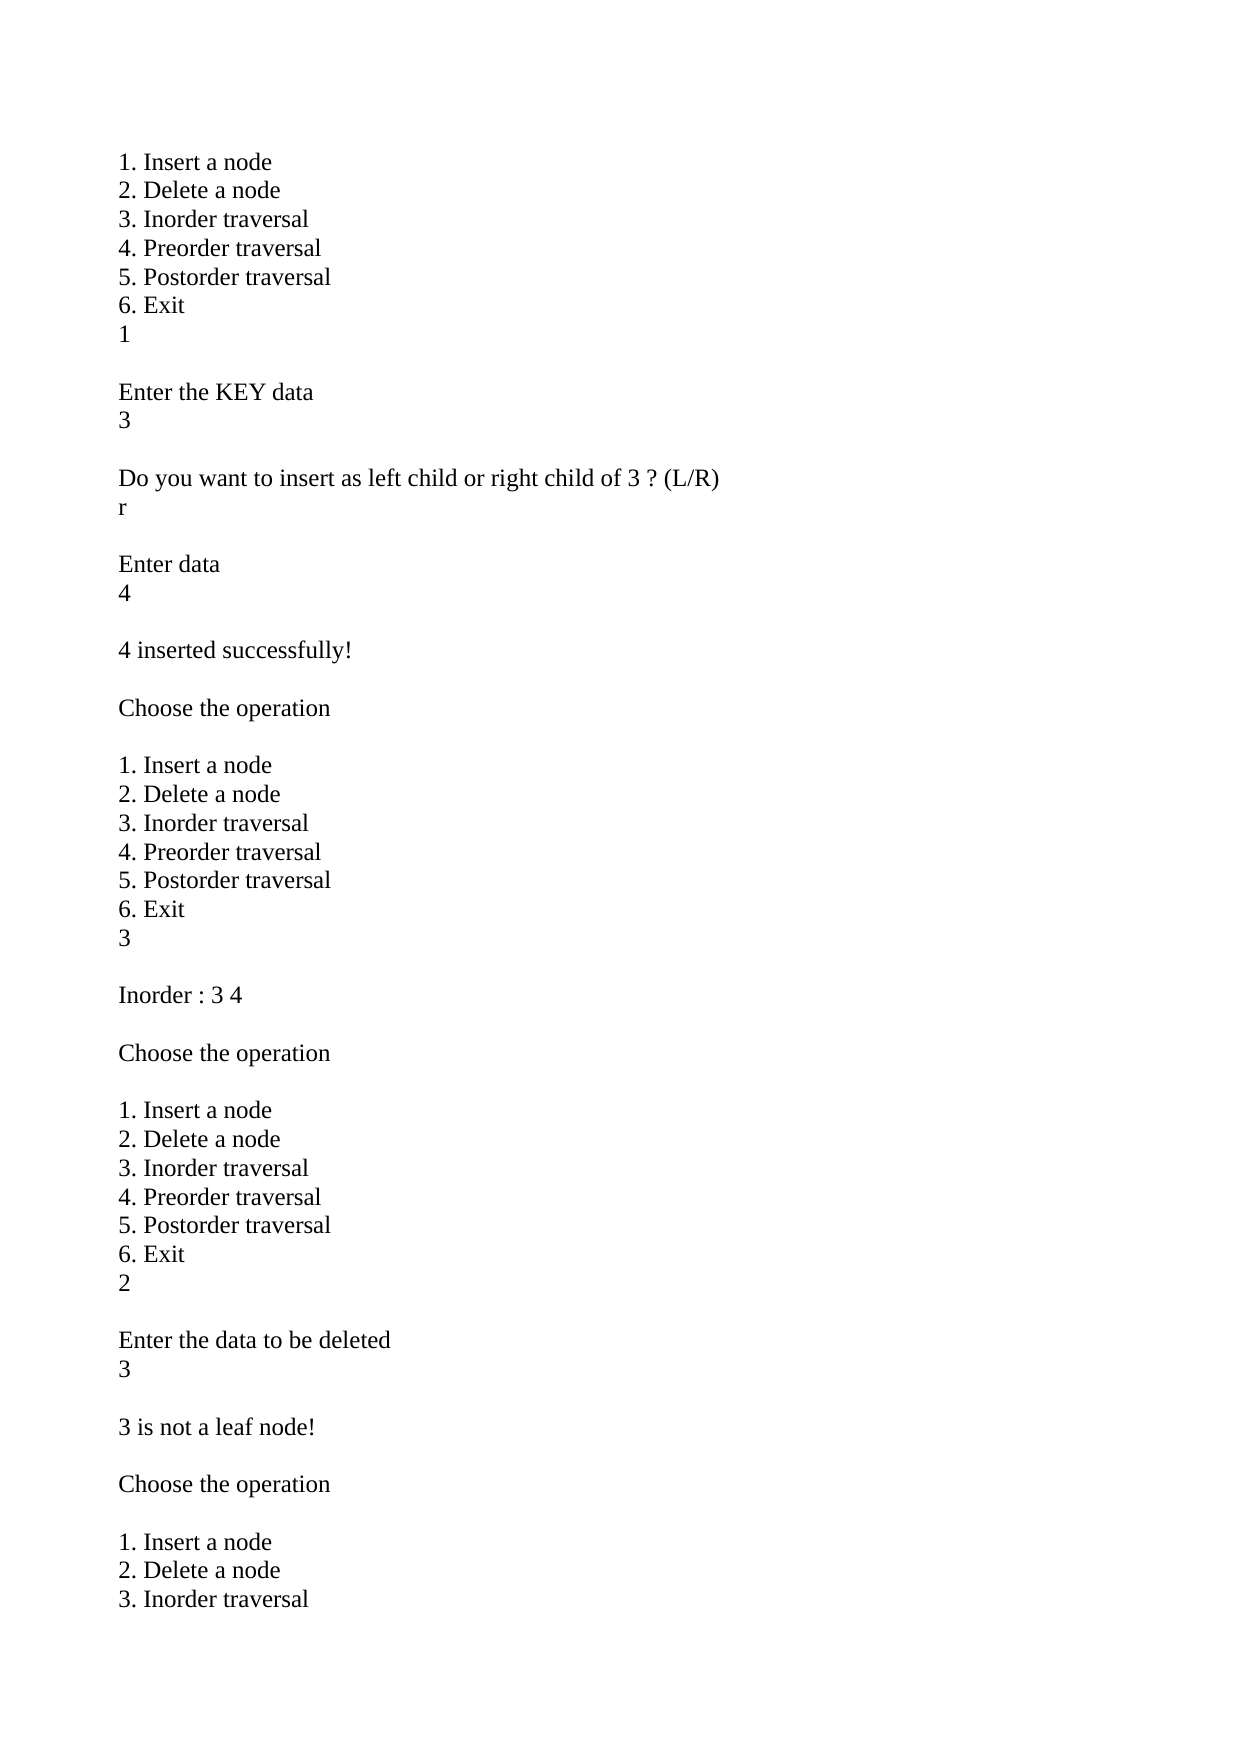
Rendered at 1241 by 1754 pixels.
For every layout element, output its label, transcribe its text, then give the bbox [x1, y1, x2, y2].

text 3. Inorder traversal [118, 1584, 1122, 1613]
text 2. Delete a node [118, 1124, 1122, 1153]
text r [118, 492, 1122, 521]
text 5. Postorder traversal [118, 866, 1122, 894]
text Do you want to insert as left child or right child of 3 ? (L/R) [118, 463, 1122, 492]
text 5. Postorder traversal [118, 1211, 1122, 1239]
text 3. Inorder traversal [118, 1153, 1122, 1182]
text 1 [118, 319, 1122, 348]
text Enter the data to be deleted [118, 1326, 1122, 1354]
text 4. Preorder traversal [118, 837, 1122, 866]
text 6. Exit [118, 291, 1122, 319]
text 3 [118, 406, 1122, 434]
text Choose the operation [118, 693, 1122, 722]
text 2. Delete a node [118, 779, 1122, 808]
text 3. Inorder traversal [118, 808, 1122, 837]
text 3 [118, 923, 1122, 952]
text Choose the operation [118, 1038, 1122, 1067]
text 2. Delete a node [118, 176, 1122, 204]
text 4 inserted successfully! [118, 636, 1122, 664]
text 3 is not a leaf node! [118, 1412, 1122, 1441]
text 6. Exit [118, 1239, 1122, 1268]
text 4. Preorder traversal [118, 1182, 1122, 1211]
text 1. Insert a node [118, 1527, 1122, 1556]
text 4 [118, 578, 1122, 607]
text 3 [118, 1354, 1122, 1383]
text 1. Insert a node [118, 147, 1122, 176]
text 1. Insert a node [118, 1096, 1122, 1124]
text Enter the KEY data [118, 377, 1122, 406]
text Choose the operation [118, 1469, 1122, 1498]
text Enter data [118, 549, 1122, 578]
text Inorder : 3 4 [118, 981, 1122, 1009]
text 1. Insert a node [118, 751, 1122, 779]
text 3. Inorder traversal [118, 204, 1122, 233]
text 6. Exit [118, 894, 1122, 923]
text 4. Preorder traversal [118, 233, 1122, 262]
text 5. Postorder traversal [118, 262, 1122, 291]
text 2 [118, 1268, 1122, 1297]
text 2. Delete a node [118, 1556, 1122, 1584]
